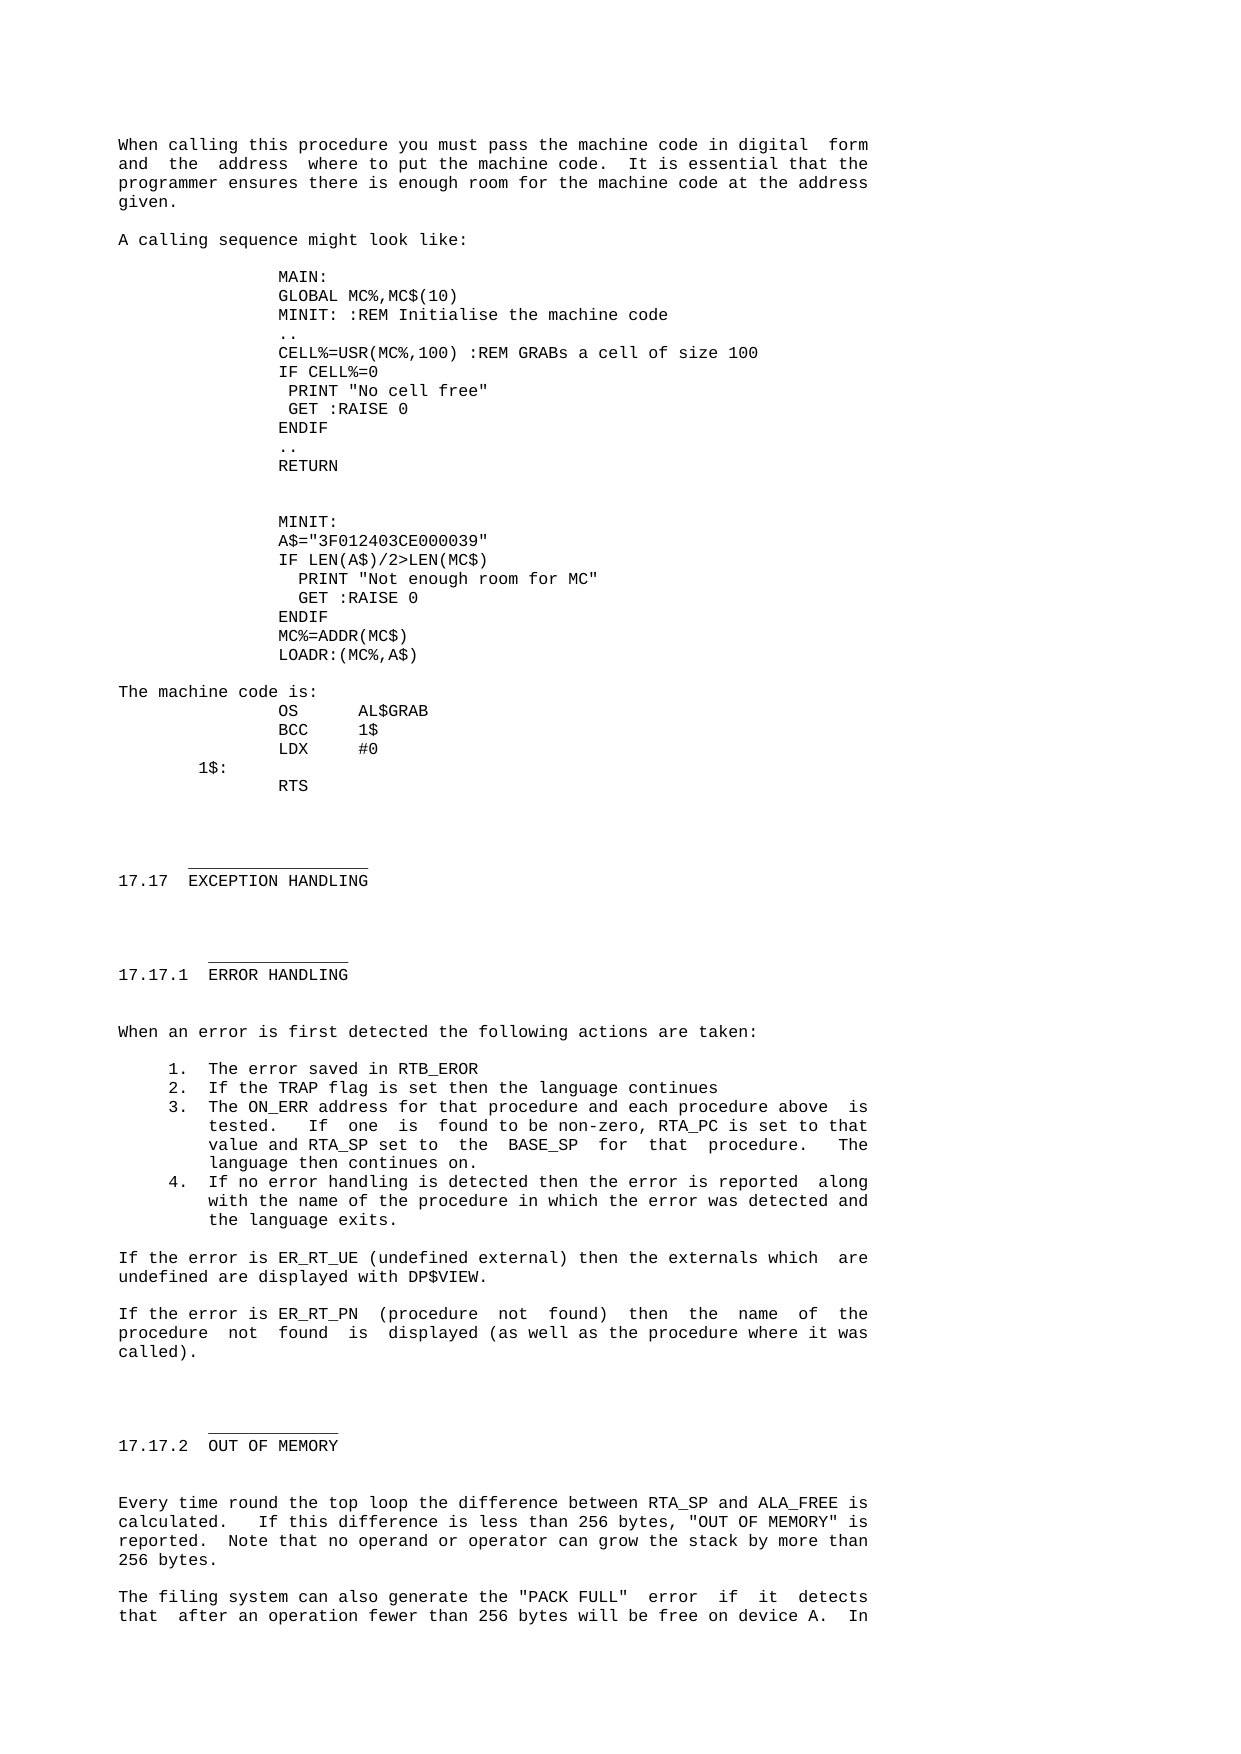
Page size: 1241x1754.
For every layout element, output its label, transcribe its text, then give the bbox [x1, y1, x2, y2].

text A calling sequence might look like: [118, 231, 1122, 250]
text GET :RAISE 0 [118, 589, 1122, 608]
text If the error is ER_RT_UE (undefined external) then the externals which are [118, 1249, 1122, 1268]
text 17.17.1 ERROR HANDLING [118, 967, 1122, 985]
text ENDIF [118, 608, 1122, 627]
text .. [118, 326, 1122, 344]
text the language exits. [118, 1212, 1122, 1231]
text PRINT "Not enough room for MC" [118, 571, 1122, 589]
text Every time round the top loop the difference between RTA_SP and ALA_FREE is [118, 1494, 1122, 1513]
text GLOBAL MC%,MC$(10) [118, 288, 1122, 307]
text MAIN: [118, 269, 1122, 288]
text GET :RAISE 0 [118, 401, 1122, 420]
text When an error is first detected the following actions are taken: [118, 1023, 1122, 1042]
text 17.17.2 OUT OF MEMORY [118, 1438, 1122, 1457]
text RETURN [118, 457, 1122, 476]
text 4. If no error handling is detected then the error is reported along [118, 1174, 1122, 1193]
text A$="3F012403CE000039" [118, 533, 1122, 552]
text 3. The ON_ERR address for that procedure and each procedure above is [118, 1098, 1122, 1117]
text 17.17 EXCEPTION HANDLING [118, 872, 1122, 891]
text language then continues on. [118, 1155, 1122, 1174]
text calculated. If this difference is less than 256 bytes, "OUT OF MEMORY" is [118, 1513, 1122, 1532]
text OS AL$GRAB [118, 703, 1122, 721]
text LOADR:(MC%,A$) [118, 646, 1122, 665]
text 256 bytes. [118, 1551, 1122, 1570]
text ______________ [118, 948, 1122, 967]
text The machine code is: [118, 684, 1122, 703]
text MC%=ADDR(MC$) [118, 627, 1122, 646]
text value and RTA_SP set to the BASE_SP for that procedure. The [118, 1136, 1122, 1155]
text CELL%=USR(MC%,100) :REM GRABs a cell of size 100 [118, 344, 1122, 363]
text IF LEN(A$)/2>LEN(MC$) [118, 552, 1122, 571]
text If the error is ER_RT_PN (procedure not found) then the name of the [118, 1306, 1122, 1325]
text 1. The error saved in RTB_EROR [118, 1061, 1122, 1080]
text When calling this procedure you must pass the machine code in digital form [118, 137, 1122, 156]
text tested. If one is found to be non-zero, RTA_PC is set to that [118, 1117, 1122, 1136]
text called). [118, 1344, 1122, 1362]
text .. [118, 439, 1122, 457]
text programmer ensures there is enough room for the machine code at the address [118, 175, 1122, 193]
text PRINT "No cell free" [118, 382, 1122, 401]
text ENDIF [118, 420, 1122, 439]
text The filing system can also generate the "PACK FULL" error if it detects [118, 1589, 1122, 1608]
text 1$: [118, 759, 1122, 778]
text MINIT: :REM Initialise the machine code [118, 307, 1122, 326]
text RTS [118, 778, 1122, 797]
text BCC 1$ [118, 721, 1122, 740]
text procedure not found is displayed (as well as the procedure where it was [118, 1325, 1122, 1344]
text given. [118, 193, 1122, 212]
text reported. Note that no operand or operator can grow the stack by more than [118, 1532, 1122, 1551]
text __________________ [118, 853, 1122, 872]
text 2. If the TRAP flag is set then the language continues [118, 1080, 1122, 1098]
text that after an operation fewer than 256 bytes will be free on device A. In [118, 1608, 1122, 1626]
text _____________ [118, 1419, 1122, 1438]
text LDX #0 [118, 740, 1122, 759]
text and the address where to put the machine code. It is essential that the [118, 156, 1122, 175]
text IF CELL%=0 [118, 363, 1122, 382]
text MINIT: [118, 514, 1122, 533]
text undefined are displayed with DP$VIEW. [118, 1268, 1122, 1287]
text with the name of the procedure in which the error was detected and [118, 1193, 1122, 1212]
